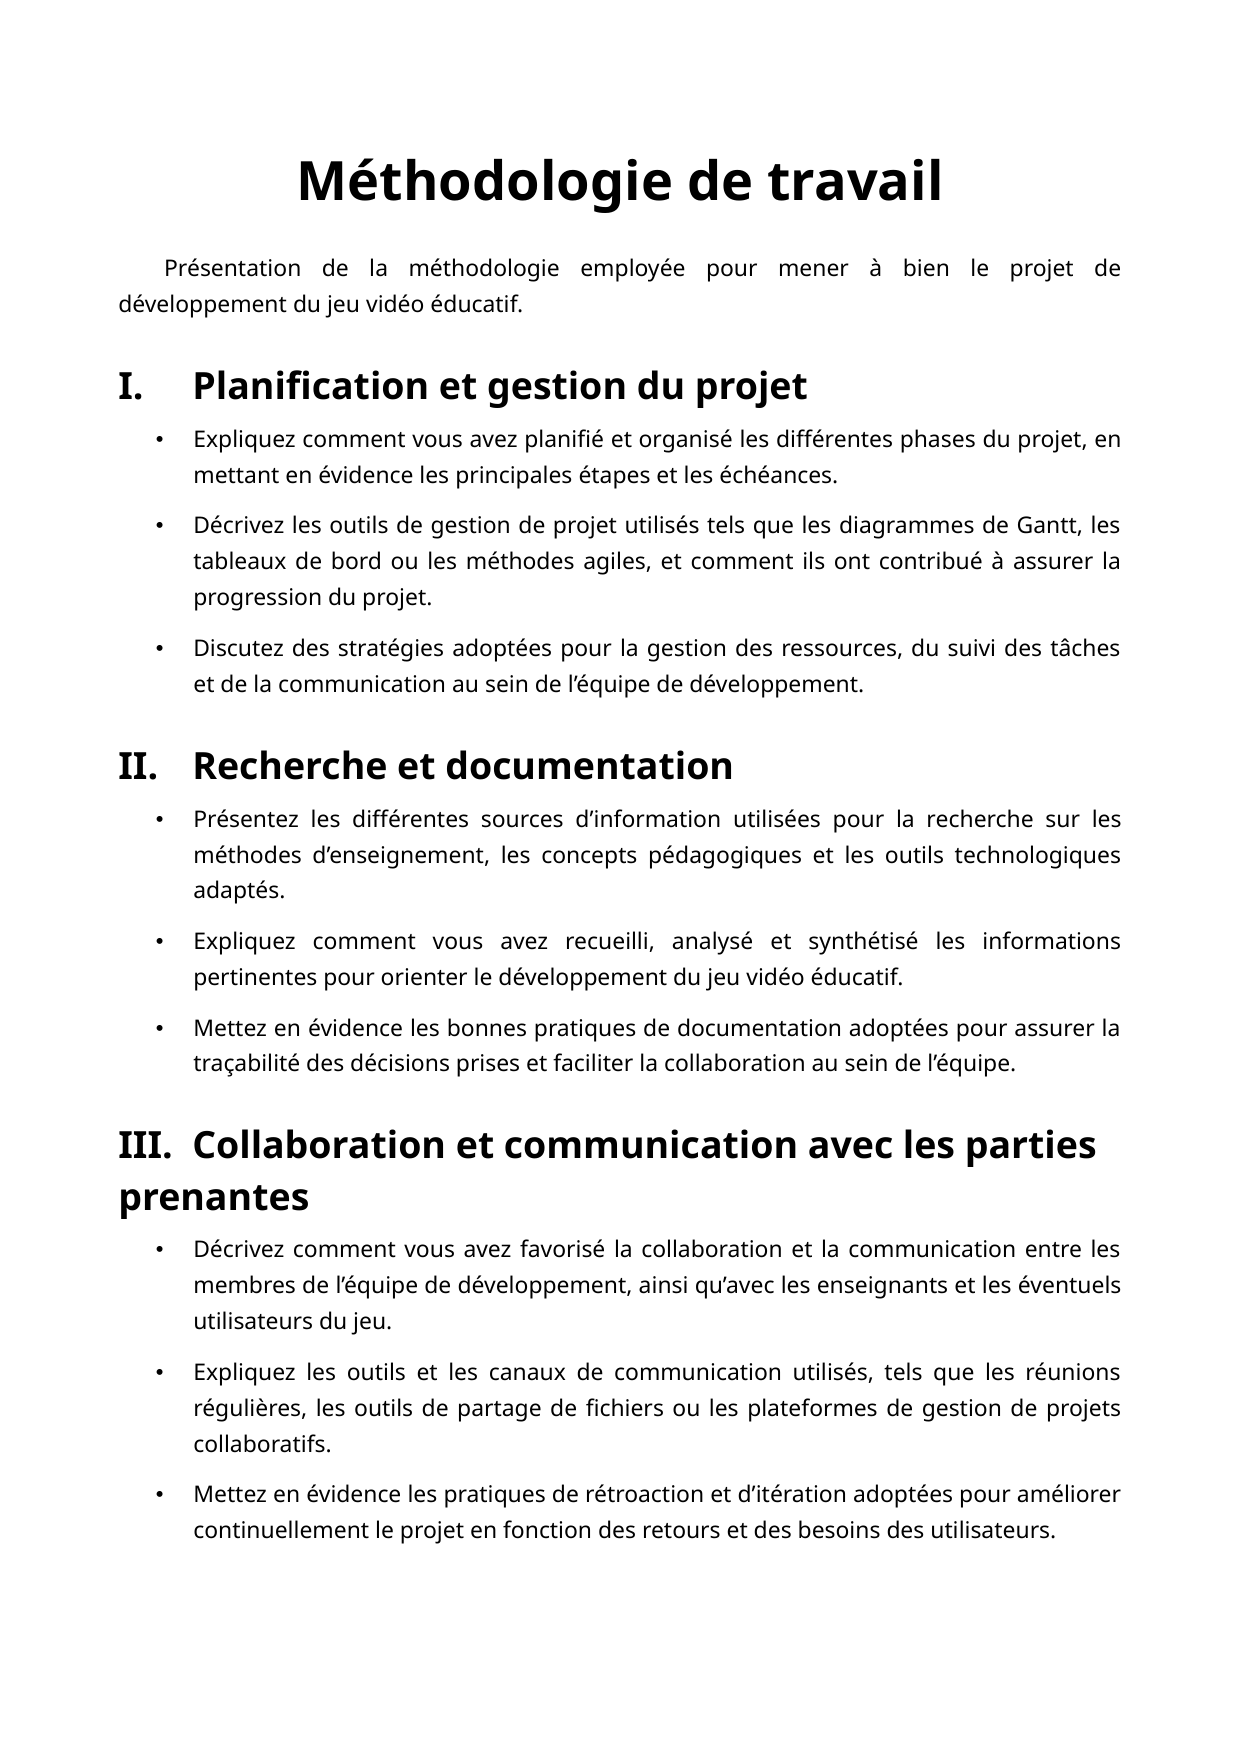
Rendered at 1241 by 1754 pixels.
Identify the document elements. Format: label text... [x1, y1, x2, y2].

list Décrivez comment vous avez favorisé la collaboration et la communication entre les membres de l’équipe de développement, ainsi qu’avec les enseignants et les éventuels utilisateurs du jeu. [156, 1233, 1122, 1336]
subtitle Méthodologie de travail [118, 143, 1122, 217]
list Expliquez comment vous avez recueilli, analysé et synthétisé les informations pertinentes pour orienter le développement du jeu vidéo éducatif. [156, 925, 1122, 992]
subtitle Planification et gestion du projet [118, 359, 1122, 410]
list Présentez les différentes sources d’information utilisées pour la recherche sur les méthodes d’enseignement, les concepts pédagogiques et les outils technologiques adaptés. [156, 803, 1122, 906]
list Mettez en évidence les pratiques de rétroaction et d’itération adoptées pour améliorer continuellement le projet en fonction des retours et des besoins des utilisateurs. [156, 1478, 1122, 1545]
text Présentation de la méthodologie employée pour mener à bien le projet de développement du jeu vidéo éducatif. [118, 252, 1122, 319]
subtitle Collaboration et communication avec les parties prenantes [118, 1119, 1122, 1221]
list Décrivez les outils de gestion de projet utilisés tels que les diagrammes de Gantt, les tableaux de bord ou les méthodes agiles, et comment ils ont contribué à assurer la progression du projet. [156, 509, 1122, 612]
list Expliquez les outils et les canaux de communication utilisés, tels que les réunions régulières, les outils de partage de fichiers ou les plateformes de gestion de projets collaboratifs. [156, 1356, 1122, 1459]
subtitle Recherche et documentation [118, 739, 1122, 790]
list Expliquez comment vous avez planifié et organisé les différentes phases du projet, en mettant en évidence les principales étapes et les échéances. [156, 423, 1122, 490]
list Mettez en évidence les bonnes pratiques de documentation adoptées pour assurer la traçabilité des décisions prises et faciliter la collaboration au sein de l’équipe. [156, 1011, 1122, 1079]
list Discutez des stratégies adoptées pour la gestion des ressources, du suivi des tâches et de la communication au sein de l’équipe de développement. [156, 632, 1122, 699]
